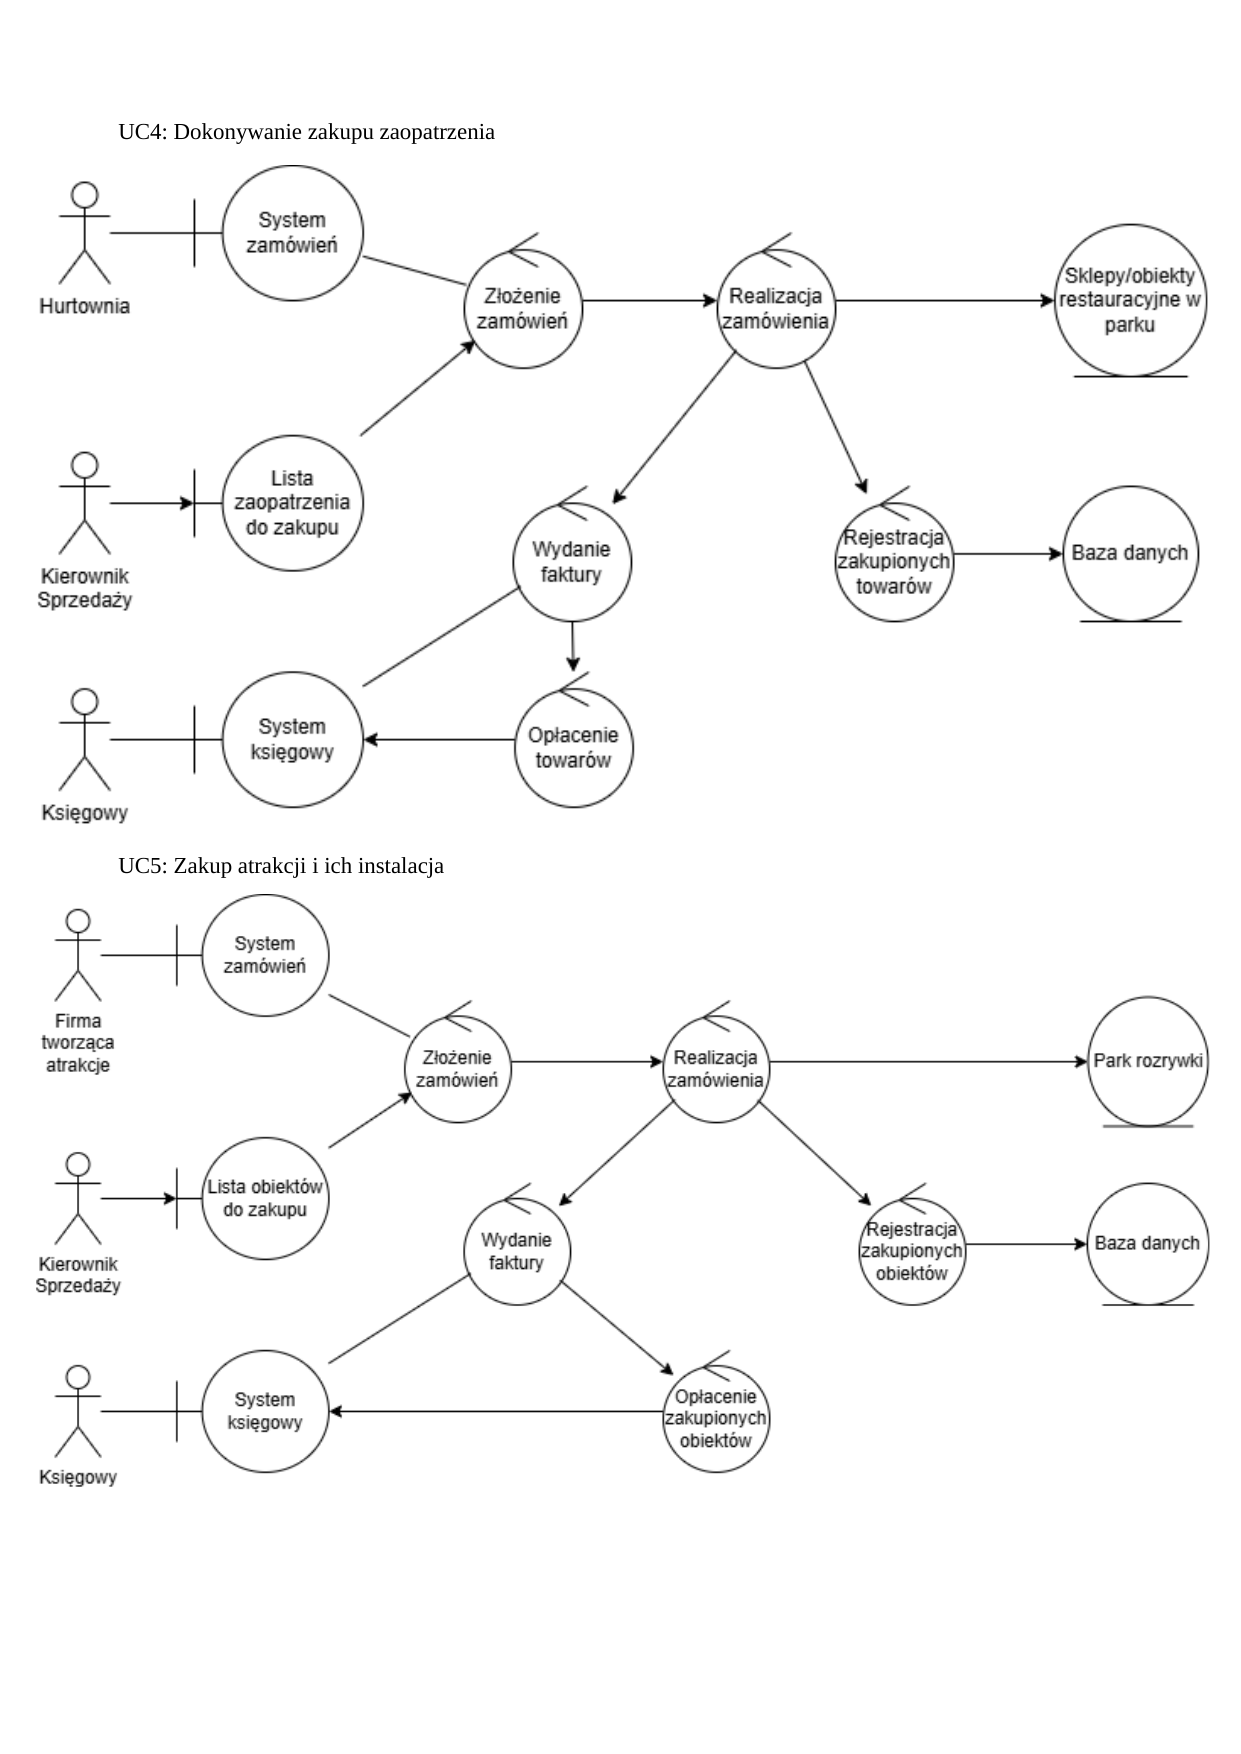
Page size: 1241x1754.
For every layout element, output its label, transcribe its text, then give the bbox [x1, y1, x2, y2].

picture [37, 165, 1208, 827]
text UC4: Dokonywanie zakupu zaopatrzenia [118, 118, 1122, 144]
picture [35, 894, 1210, 1490]
text UC5: Zakup atrakcji i ich instalacja [118, 853, 1122, 879]
